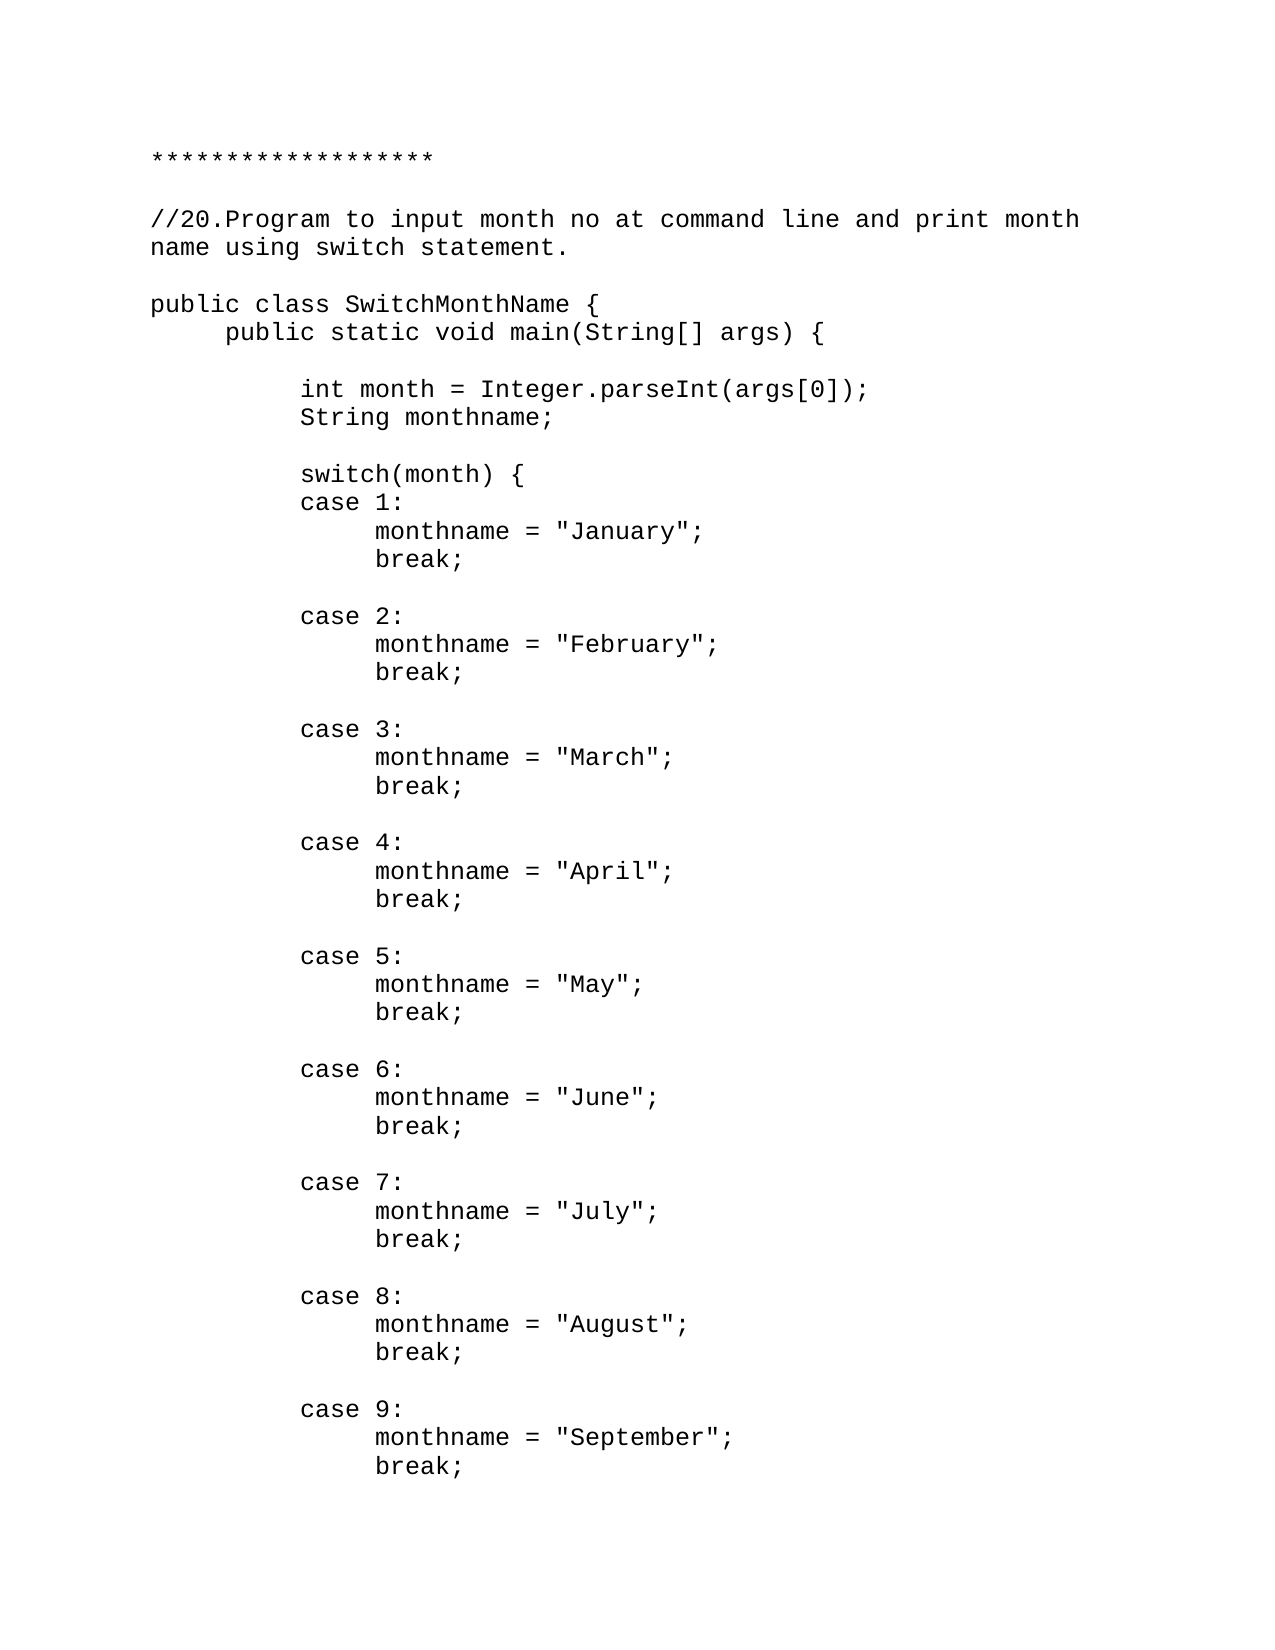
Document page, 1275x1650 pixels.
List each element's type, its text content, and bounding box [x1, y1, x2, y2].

text int month = Integer.parseInt(args[0]); [150, 377, 1125, 405]
text monthname = "July"; [150, 1198, 1125, 1227]
text public class SwitchMonthName { [150, 292, 1125, 320]
text break; [150, 1453, 1125, 1482]
text break; [150, 1113, 1125, 1142]
text case 6: [150, 1057, 1125, 1085]
text case 9: [150, 1397, 1125, 1425]
text break; [150, 1227, 1125, 1255]
text break; [150, 887, 1125, 915]
text break; [150, 547, 1125, 575]
text ******************* [150, 150, 1125, 178]
text case 7: [150, 1170, 1125, 1198]
text case 5: [150, 943, 1125, 972]
text break; [150, 773, 1125, 802]
text monthname = "May"; [150, 972, 1125, 1000]
text public static void main(String[] args) { [150, 320, 1125, 348]
text monthname = "September"; [150, 1425, 1125, 1453]
text case 1: [150, 490, 1125, 518]
text monthname = "April"; [150, 858, 1125, 887]
text monthname = "August"; [150, 1312, 1125, 1340]
text //20.Program to input month no at command line and print month name using switch statement. [150, 207, 1125, 263]
text case 4: [150, 830, 1125, 858]
text break; [150, 660, 1125, 688]
text monthname = "January"; [150, 518, 1125, 547]
text break; [150, 1000, 1125, 1028]
text case 2: [150, 603, 1125, 632]
text break; [150, 1340, 1125, 1368]
text case 8: [150, 1283, 1125, 1312]
text monthname = "March"; [150, 745, 1125, 773]
text monthname = "June"; [150, 1085, 1125, 1113]
text case 3: [150, 717, 1125, 745]
text monthname = "February"; [150, 632, 1125, 660]
text switch(month) { [150, 462, 1125, 490]
text String monthname; [150, 405, 1125, 433]
